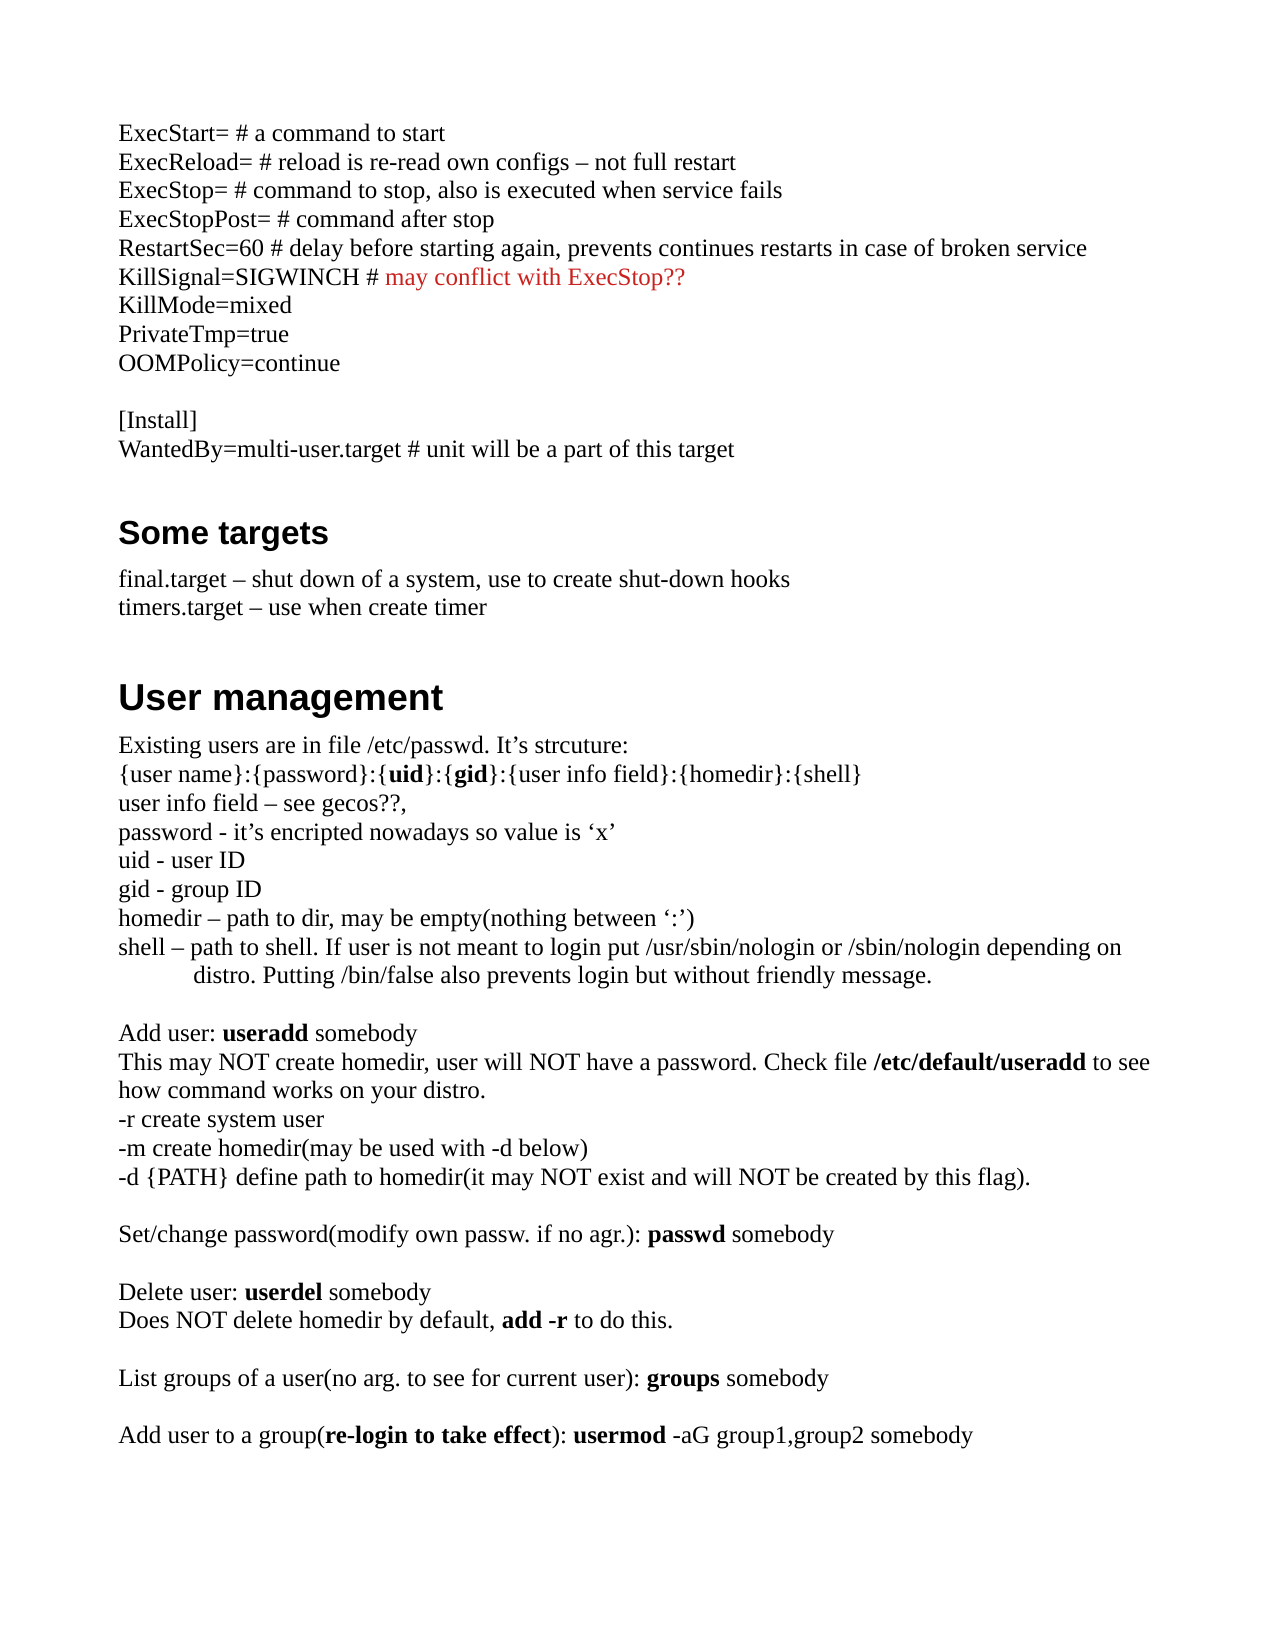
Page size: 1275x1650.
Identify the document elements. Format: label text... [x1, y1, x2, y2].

text -r create system user [118, 1104, 1157, 1133]
text WantedBy=multi-user.target # unit will be a part of this target [118, 434, 1157, 463]
text [Install] [118, 406, 1157, 434]
text Existing users are in file /etc/passwd. It’s strcuture: [118, 731, 1157, 759]
text ExecReload= # reload is re-read own configs – not full restart [118, 147, 1157, 176]
text This may NOT create homedir, user will NOT have a password. Check file /etc/default/useradd to see how command works on your distro. [118, 1047, 1157, 1104]
subtitle Some targets [118, 513, 1157, 551]
text OOMPolicy=continue [118, 348, 1157, 377]
subtitle User management [118, 675, 1157, 718]
text Add user: useradd somebody [118, 1018, 1157, 1047]
text timers.target – use when create timer [118, 592, 1157, 621]
text KillMode=mixed [118, 291, 1157, 319]
text ExecStop= # command to stop, also is executed when service fails [118, 176, 1157, 204]
text {user name}:{password}:{uid}:{gid}:{user info field}:{homedir}:{shell} [118, 759, 1157, 788]
text Add user to a group(re-login to take effect): usermod -aG group1,group2 somebody [118, 1421, 1157, 1449]
text shell – path to shell. If user is not meant to login put /usr/sbin/nologin or /sbin/nologin depending on distro. Putting /bin/false also prevents login but without friendly message. [118, 932, 1157, 989]
text Set/change password(modify own passw. if no agr.): passwd somebody [118, 1219, 1157, 1248]
text KillSignal=SIGWINCH # may conflict with ExecStop?? [118, 262, 1157, 291]
text gid - group ID [118, 874, 1157, 903]
text RestartSec=60 # delay before starting again, prevents continues restarts in case of broken service [118, 233, 1157, 262]
text PrivateTmp=true [118, 319, 1157, 348]
text final.target – shut down of a system, use to create shut-down hooks [118, 564, 1157, 592]
text Does NOT delete homedir by default, add -r to do this. [118, 1306, 1157, 1334]
text List groups of a user(no arg. to see for current user): groups somebody [118, 1363, 1157, 1392]
text user info field – see gecos??, [118, 788, 1157, 817]
text uid - user ID [118, 846, 1157, 874]
text -m create homedir(may be used with -d below) [118, 1133, 1157, 1162]
text password - it’s encripted nowadays so value is ‘x’ [118, 817, 1157, 846]
text ExecStopPost= # command after stop [118, 204, 1157, 233]
text -d {PATH} define path to homedir(it may NOT exist and will NOT be created by this flag). [118, 1162, 1157, 1191]
text ExecStart= # a command to start [118, 118, 1157, 147]
text homedir – path to dir, may be empty(nothing between ‘:’) [118, 903, 1157, 932]
text Delete user: userdel somebody [118, 1277, 1157, 1306]
